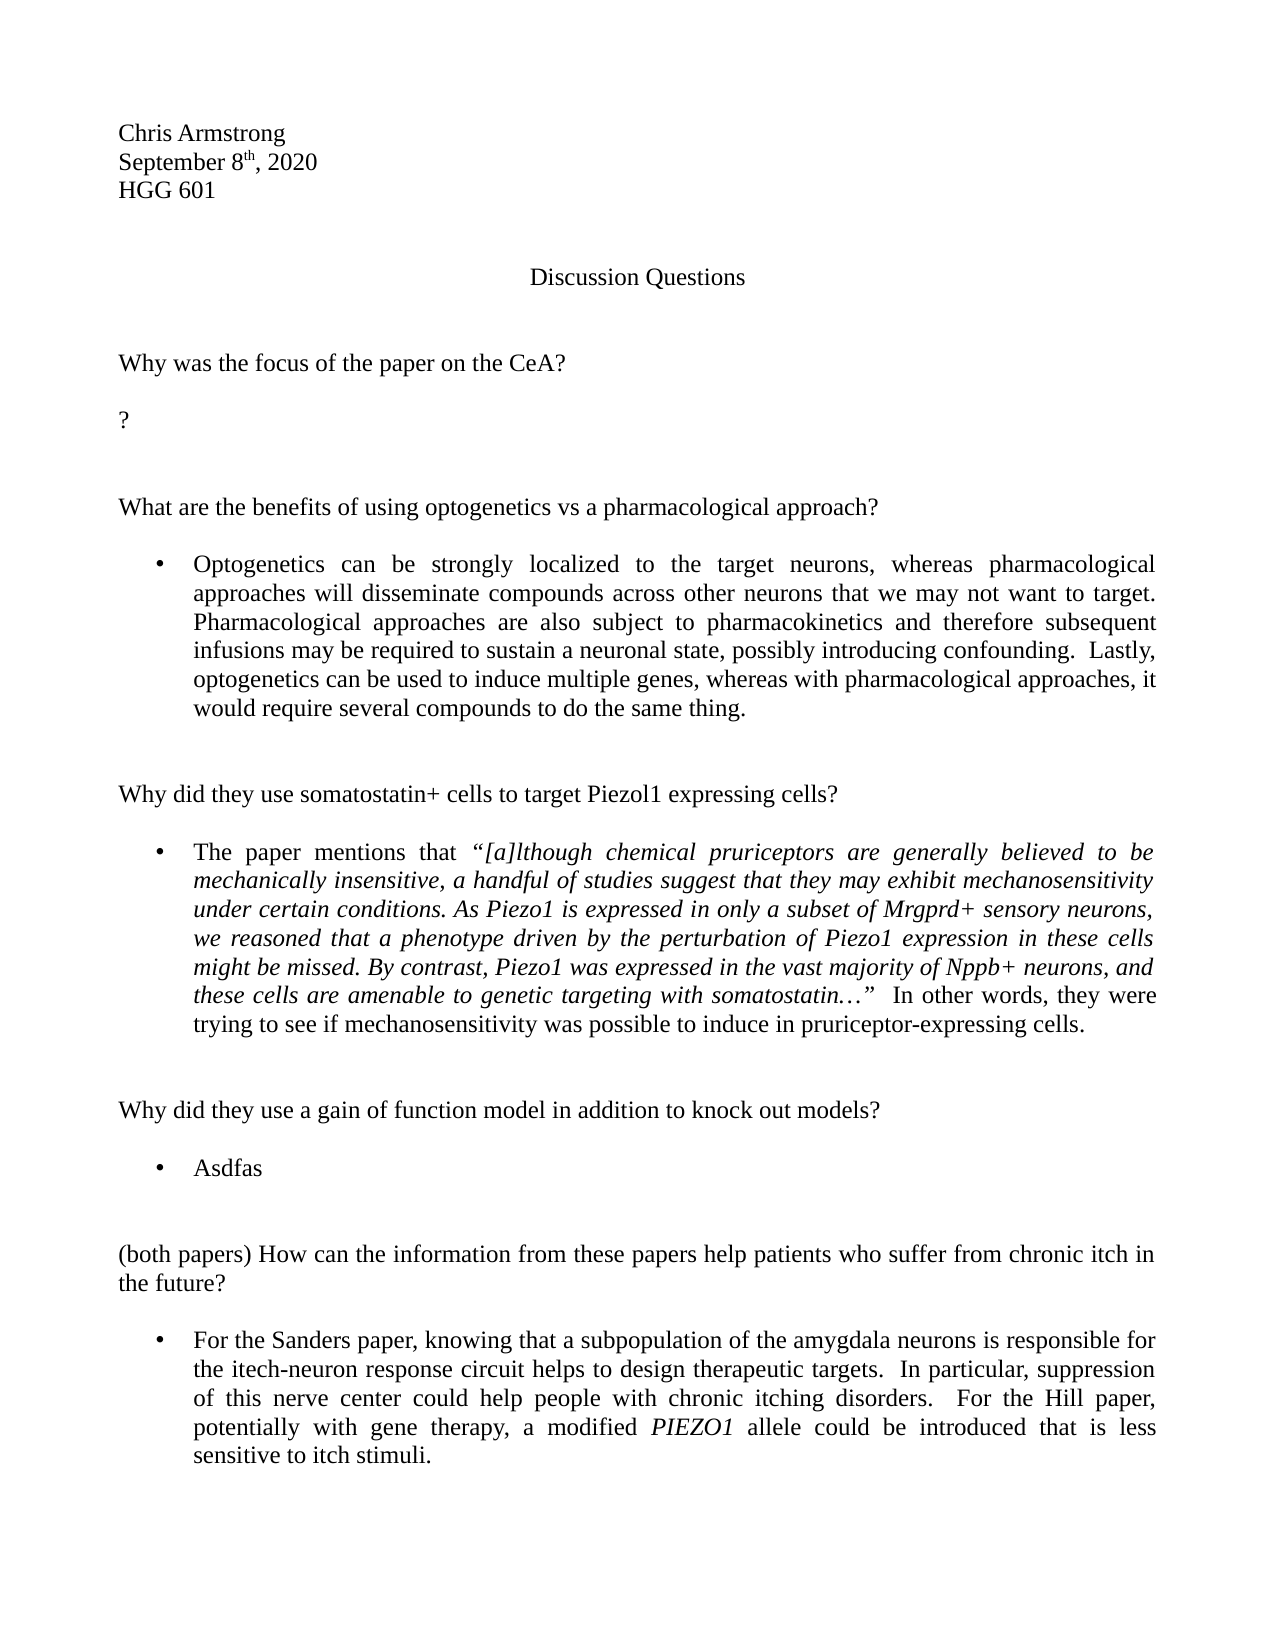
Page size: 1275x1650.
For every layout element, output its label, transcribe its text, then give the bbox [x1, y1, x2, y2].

text (both papers) How can the information from these papers help patients who suffer from chronic itch in the future? [118, 1239, 1157, 1297]
text Why was the focus of the paper on the CeA? [118, 348, 1157, 377]
text Why did they use a gain of function model in addition to knock out models? [118, 1096, 1157, 1124]
list For the Sanders paper, knowing that a subpopulation of the amygdala neurons is responsible for the itech-neuron response circuit helps to design therapeutic targets. In particular, suppression of this nerve center could help people with chronic itching disorders. For the Hill paper, potentially with gene therapy, a modified PIEZO1 allele could be introduced that is less sensitive to itch stimuli. [156, 1326, 1157, 1469]
list Asdfas [156, 1153, 1157, 1182]
list The paper mentions that “[a]lthough chemical pruriceptors are generally believed to be mechanically insensitive, a handful of studies suggest that they may exhibit mechanosensitivity under certain conditions. As Piezo1 is expressed in only a subset of Mrgprd+ sensory neurons, we reasoned that a phenotype driven by the perturbation of Piezo1 expression in these cells might be missed. By contrast, Piezo1 was expressed in the vast majority of Nppb+ neurons, and these cells are amenable to genetic targeting with somatostatin…” In other words, they were trying to see if mechanosensitivity was possible to induce in pruriceptor-expressing cells. [156, 837, 1157, 1038]
text September 8th, 2020 [118, 147, 1157, 176]
text HGG 601 [118, 176, 1157, 204]
list Optogenetics can be strongly localized to the target neurons, whereas pharmacological approaches will disseminate compounds across other neurons that we may not want to target. Pharmacological approaches are also subject to pharmacokinetics and therefore subsequent infusions may be required to sustain a neuronal state, possibly introducing confounding. Lastly, optogenetics can be used to induce multiple genes, whereas with pharmacological approaches, it would require several compounds to do the same thing. [156, 549, 1157, 722]
text ? [118, 406, 1157, 434]
text Why did they use somatostatin+ cells to target Piezol1 expressing cells? [118, 779, 1157, 808]
text Chris Armstrong [118, 118, 1157, 147]
text What are the benefits of using optogenetics vs a pharmacological approach? [118, 492, 1157, 521]
text Discussion Questions [118, 262, 1157, 291]
